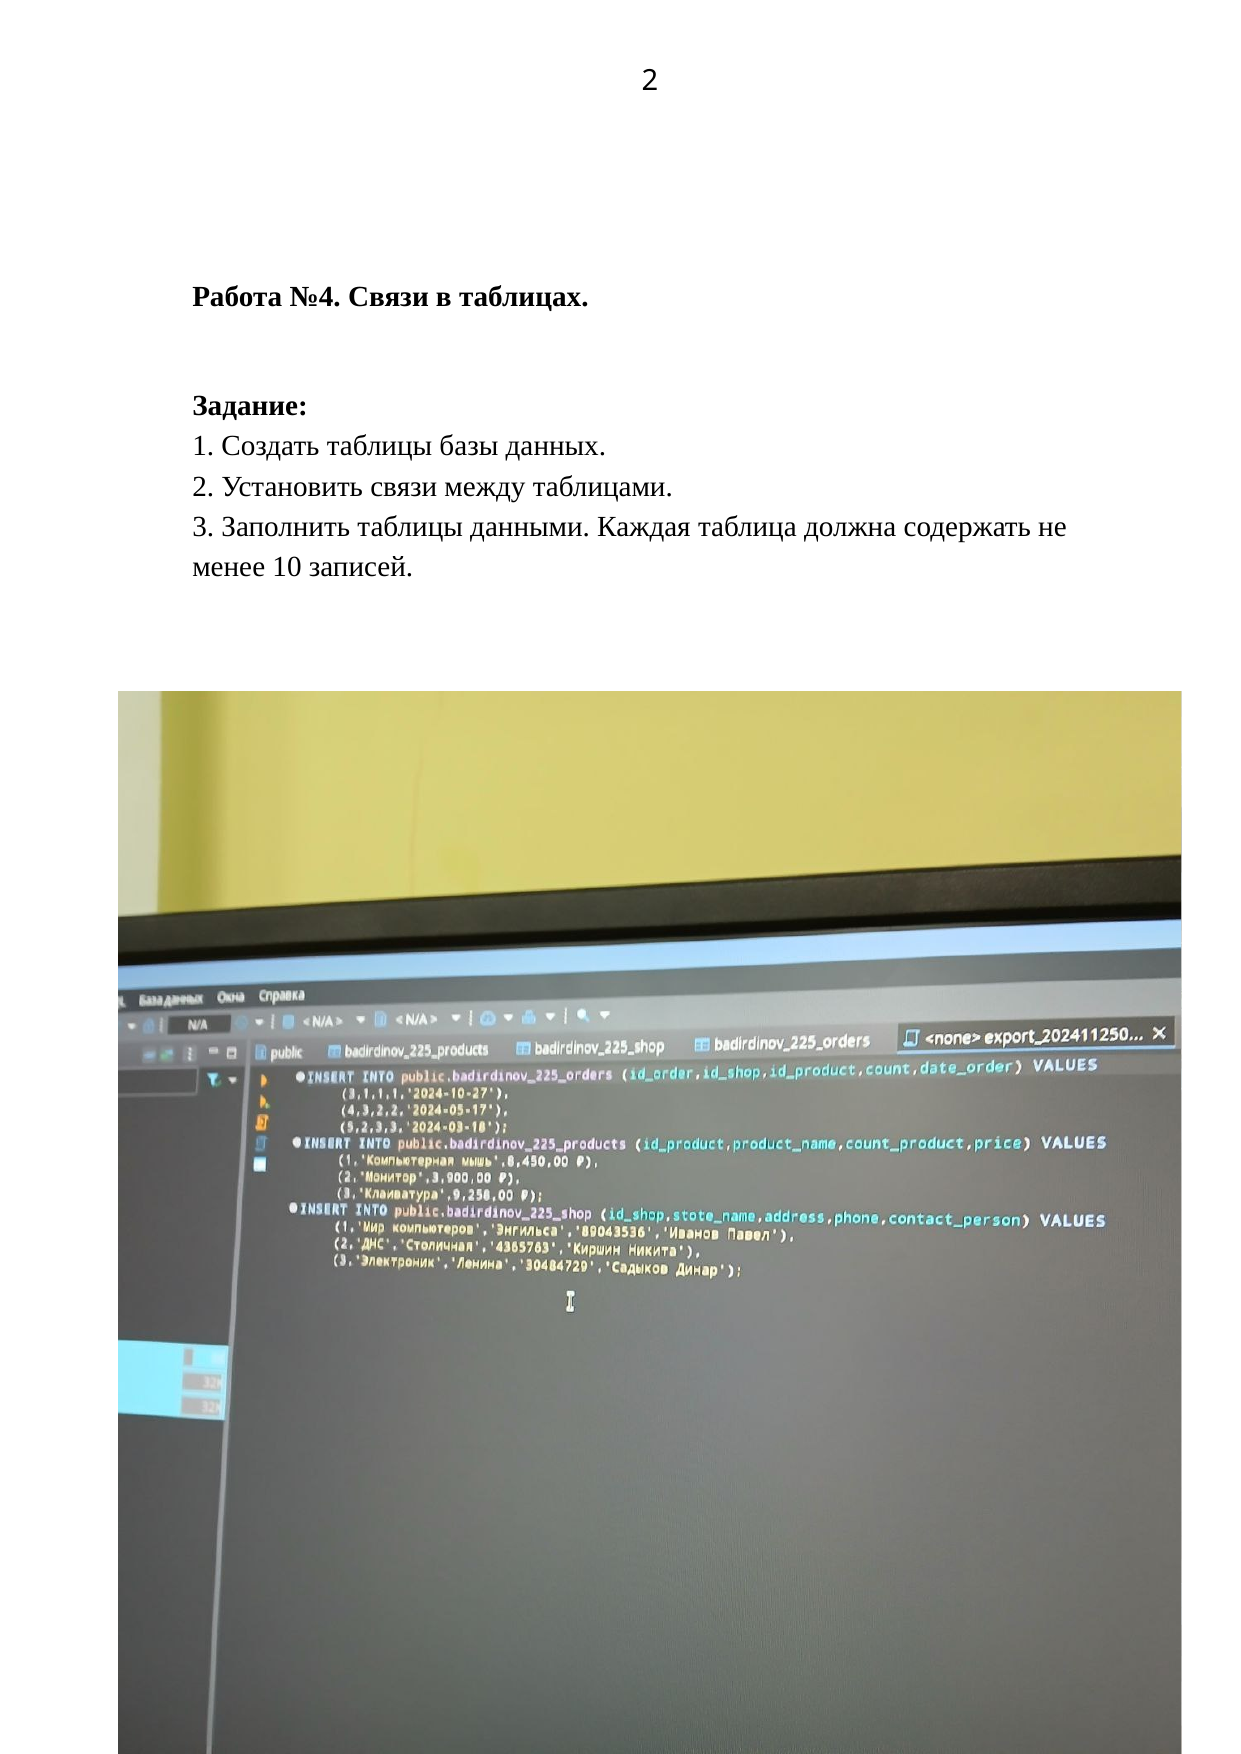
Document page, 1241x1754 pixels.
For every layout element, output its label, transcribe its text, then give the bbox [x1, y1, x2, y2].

text Задание: [118, 388, 1181, 422]
text Работа №4. Связи в таблицах. [118, 279, 1181, 312]
picture [118, 691, 1182, 1754]
text 3. Заполнить таблицы данными. Каждая таблица должна содержать не [118, 509, 1181, 542]
text 2. Установить связи между таблицами. [118, 469, 1181, 502]
text 1. Создать таблицы базы данных. [118, 428, 1181, 462]
text менее 10 записей. [118, 549, 1181, 583]
